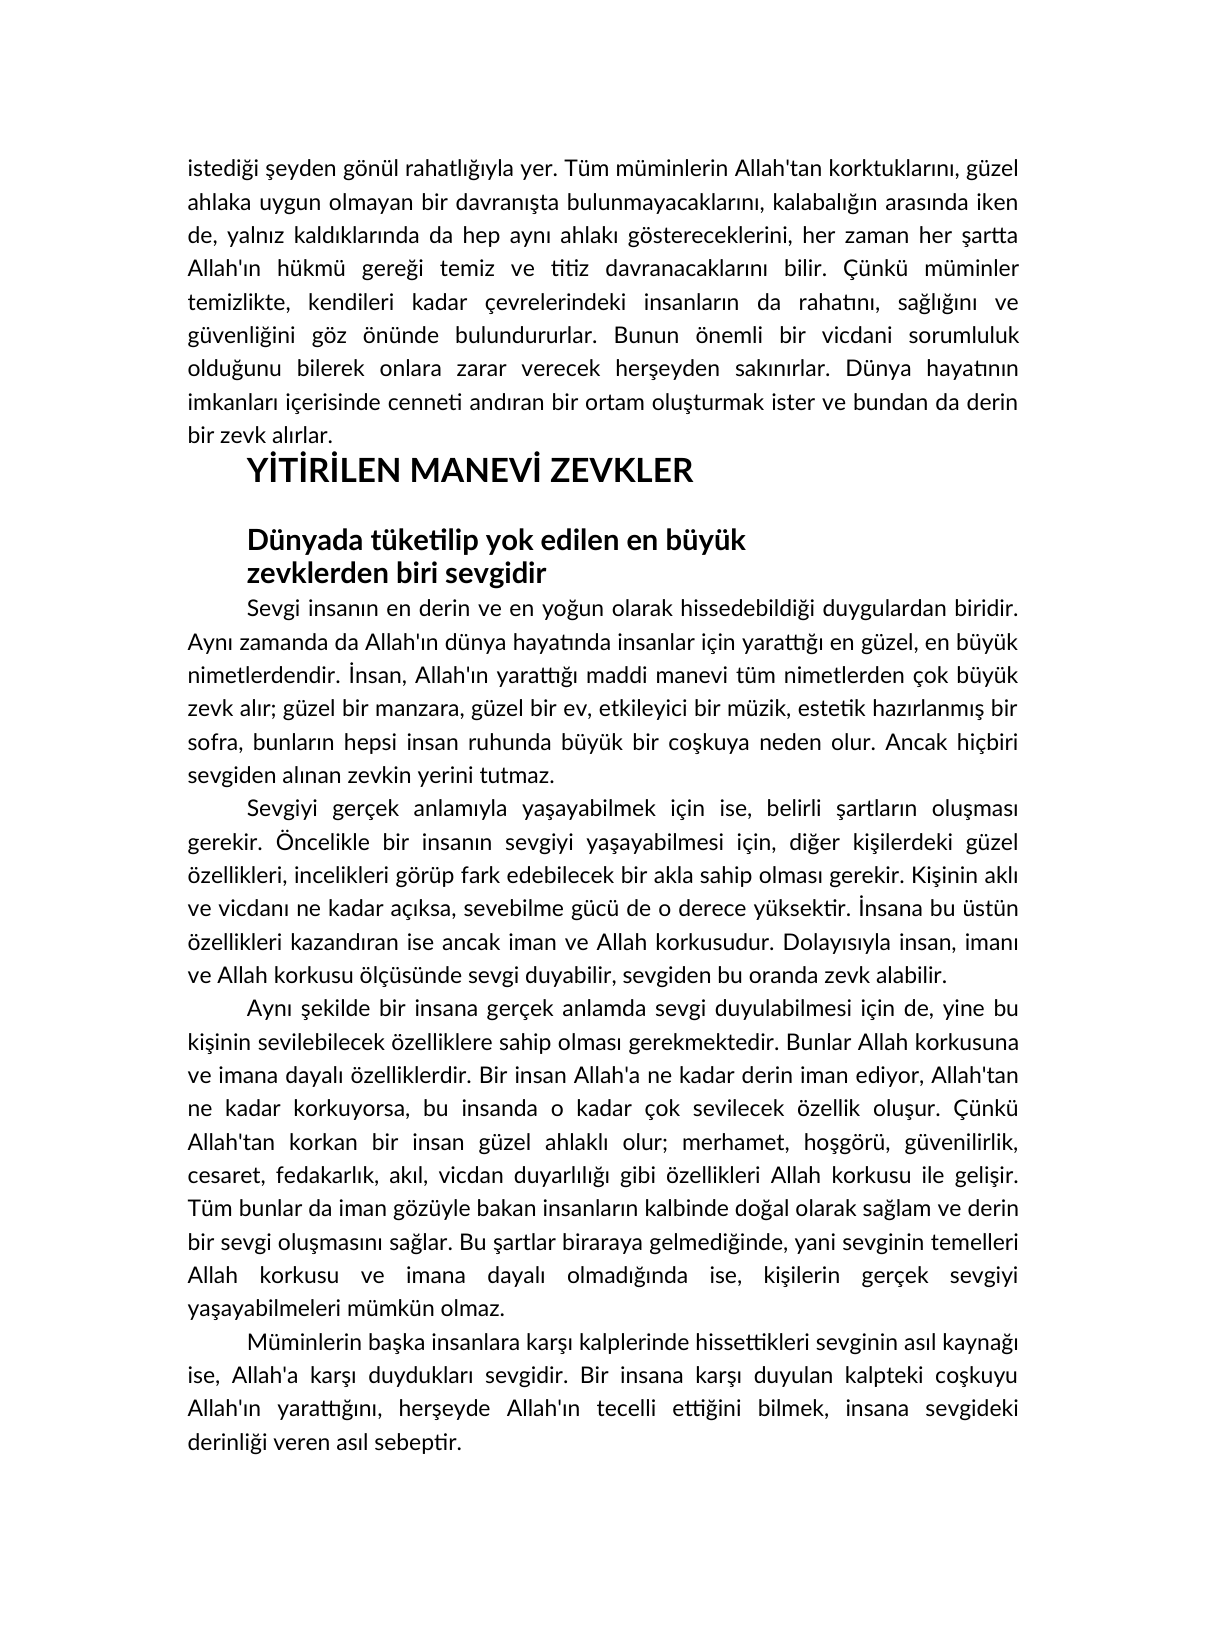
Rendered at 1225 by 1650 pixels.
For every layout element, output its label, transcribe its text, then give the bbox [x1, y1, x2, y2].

text Aynı şekilde bir insana gerçek anlamda sevgi duyulabilmesi için de, yine bu kişinin sevilebilecek özelliklere sahip olması gerekmektedir. Bunlar Allah korkusuna ve imana dayalı özelliklerdir. Bir insan Allah'a ne kadar derin iman ediyor, Allah'tan ne kadar korkuyorsa, bu insanda o kadar çok sevilecek özellik oluşur. Çünkü Allah'tan korkan bir insan güzel ahlaklı olur; merhamet, hoşgörü, güvenilirlik, cesaret, fedakarlık, akıl, vicdan duyarlılığı gibi özellikleri Allah korkusu ile gelişir. Tüm bunlar da iman gözüyle bakan insanların kalbinde doğal olarak sağlam ve derin bir sevgi oluşmasını sağlar. Bu şartlar biraraya gelmediğinde, yani sevginin temelleri Allah korkusu ve imana dayalı olmadığında ise, kişilerin gerçek sevgiyi yaşayabilmeleri mümkün olmaz. [187, 990, 1020, 1323]
text Sevgi insanın en derin ve en yoğun olarak hissedebildiği duygulardan biridir. Aynı zamanda da Allah'ın dünya hayatında insanlar için yarattığı en güzel, en büyük nimetlerdendir. İnsan, Allah'ın yarattığı maddi manevi tüm nimetlerden çok büyük zevk alır; güzel bir manzara, güzel bir ev, etkileyici bir müzik, estetik hazırlanmış bir sofra, bunların hepsi insan ruhunda büyük bir coşkuya neden olur. Ancak hiçbiri sevgiden alınan zevkin yerini tutmaz. [187, 590, 1020, 790]
text Müminlerin başka insanlara karşı kalplerinde hissettikleri sevginin asıl kaynağı ise, Allah'a karşı duydukları sevgidir. Bir insana karşı duyulan kalpteki coşkuyu Allah'ın yarattığını, herşeyde Allah'ın tecelli ettiğini bilmek, insana sevgideki derinliği veren asıl sebeptir. [187, 1323, 1020, 1457]
text YİTİRİLEN MANEVİ ZEVKLER [187, 450, 1020, 490]
text istediği şeyden gönül rahatlığıyla yer. Tüm müminlerin Allah'tan korktuklarını, güzel ahlaka uygun olmayan bir davranışta bulunmayacaklarını, kalabalığın arasında iken de, yalnız kaldıklarında da hep aynı ahlakı göstereceklerini, her zaman her şartta Allah'ın hükmü gereği temiz ve titiz davranacaklarını bilir. Çünkü müminler temizlikte, kendileri kadar çevrelerindeki insanların da rahatını, sağlığını ve güvenliğini göz önünde bulundururlar. Bunun önemli bir vicdani sorumluluk olduğunu bilerek onlara zarar verecek herşeyden sakınırlar. Dünya hayatının imkanları içerisinde cenneti andıran bir ortam oluşturmak ister ve bundan da derin bir zevk alırlar. [187, 150, 1020, 450]
text zevklerden biri sevgidir [187, 557, 1020, 590]
text Sevgiyi gerçek anlamıyla yaşayabilmek için ise, belirli şartların oluşması gerekir. Öncelikle bir insanın sevgiyi yaşayabilmesi için, diğer kişilerdeki güzel özellikleri, incelikleri görüp fark edebilecek bir akla sahip olması gerekir. Kişinin aklı ve vicdanı ne kadar açıksa, sevebilme gücü de o derece yüksektir. İnsana bu üstün özellikleri kazandıran ise ancak iman ve Allah korkusudur. Dolayısıyla insan, imanı ve Allah korkusu ölçüsünde sevgi duyabilir, sevgiden bu oranda zevk alabilir. [187, 790, 1020, 990]
text Dünyada tüketilip yok edilen en büyük [187, 523, 1020, 557]
